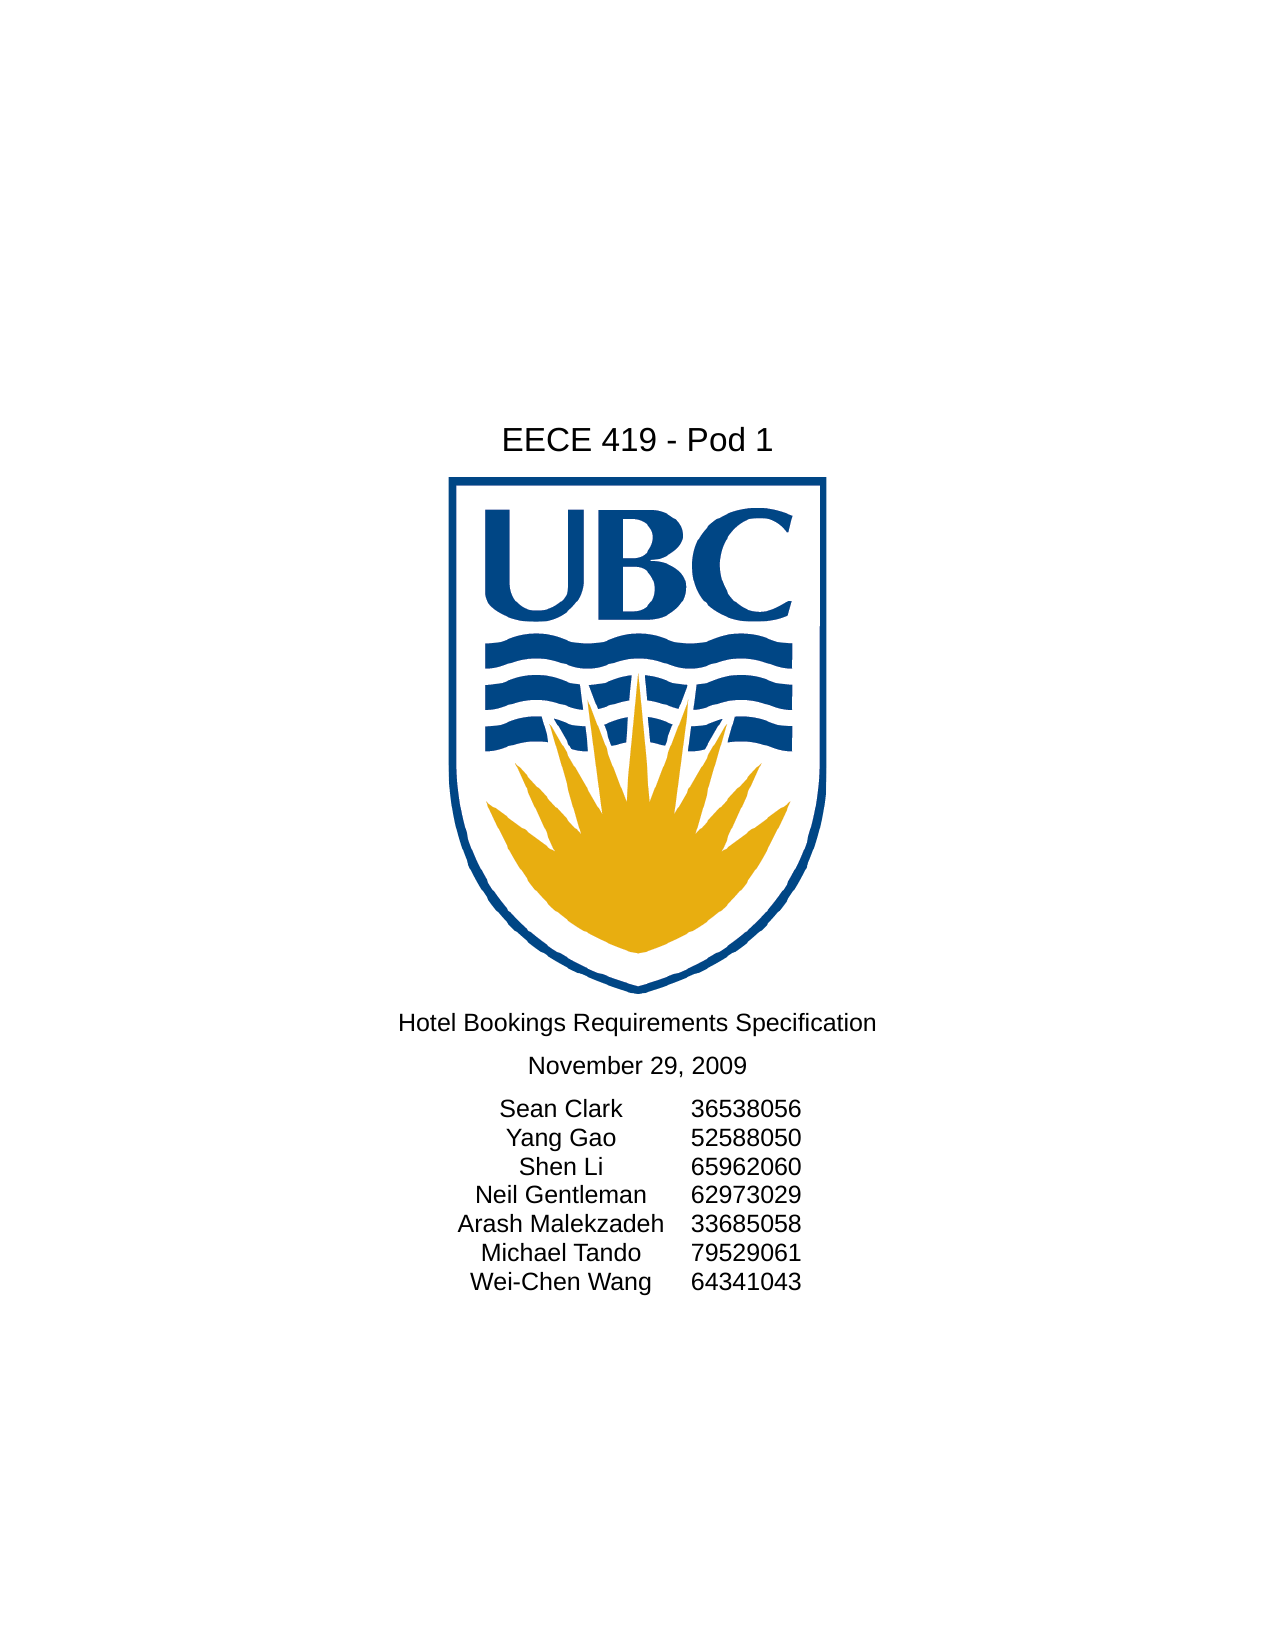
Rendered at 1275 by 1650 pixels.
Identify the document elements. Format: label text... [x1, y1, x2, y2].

text November 29, 2009 [118, 1051, 1157, 1079]
text EECE 419 - Pod 1 [118, 420, 1157, 458]
table_cell Wei-Chen Wang [452, 1266, 669, 1295]
text Hotel Bookings Requirements Specification [118, 1008, 1157, 1036]
picture [448, 477, 827, 994]
table_cell 52588050 [670, 1123, 823, 1151]
table_cell 64341043 [670, 1266, 823, 1295]
table_cell Shen Li [452, 1151, 669, 1180]
table_header Sean Clark [452, 1094, 669, 1123]
table_cell 65962060 [670, 1151, 823, 1180]
table_cell 62973029 [670, 1180, 823, 1209]
table_cell Michael Tando [452, 1238, 669, 1266]
table_cell Yang Gao [452, 1123, 669, 1151]
table_cell 33685058 [670, 1209, 823, 1238]
table_cell Neil Gentleman [452, 1180, 669, 1209]
table_cell 79529061 [670, 1238, 823, 1266]
table_header 36538056 [670, 1094, 823, 1123]
table_cell Arash Malekzadeh [452, 1209, 669, 1238]
